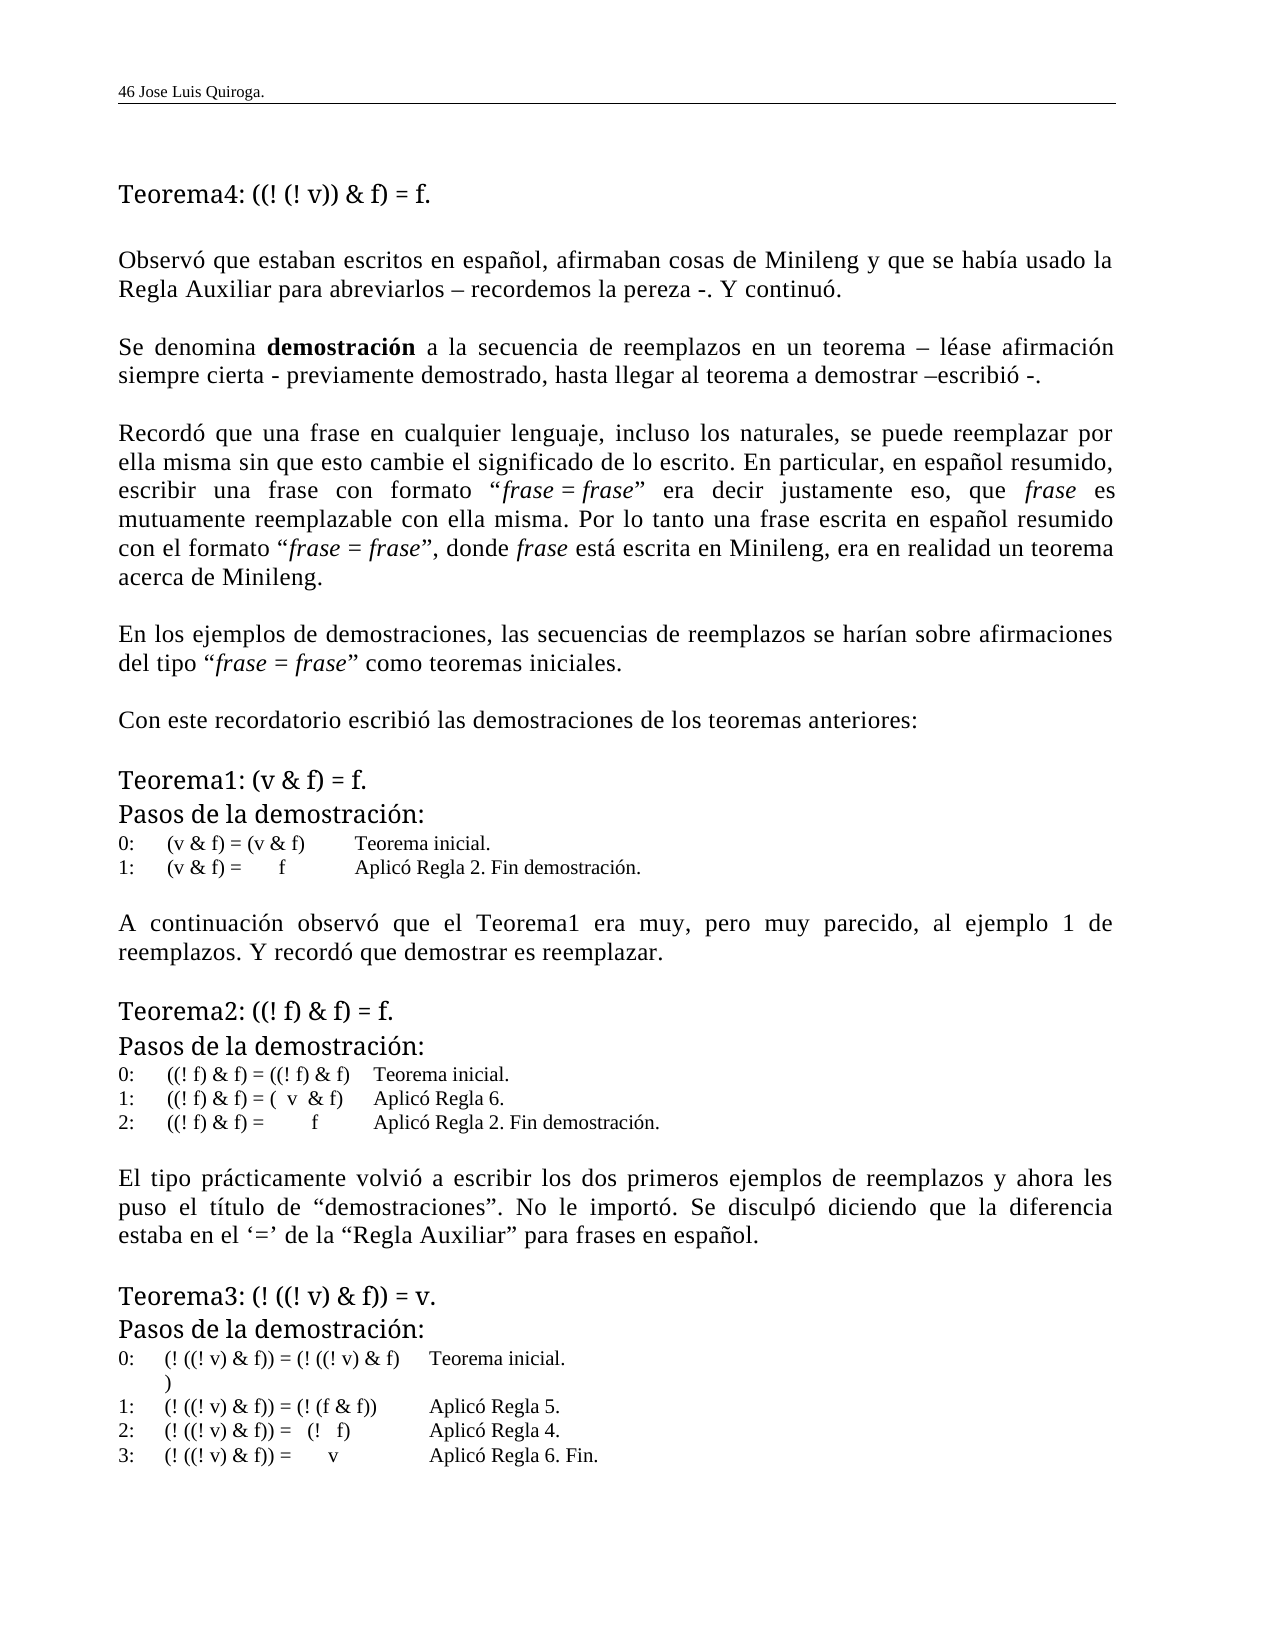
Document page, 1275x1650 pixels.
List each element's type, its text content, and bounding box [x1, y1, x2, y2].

text Teorema2: ((! f) & f) = f. [118, 994, 1116, 1028]
table_cell 2: [107, 1419, 153, 1442]
table_cell ((! f) & f) = ( v & f) [156, 1086, 362, 1110]
table_cell 3: [107, 1443, 153, 1467]
table_cell Aplicó Regla 6. Fin. [418, 1443, 681, 1467]
text Se denomina demostración a la secuencia de reemplazos en un teorema – léase afirmación siempre cierta - previamente demostrado, hasta llegar al teorema a demostrar –escribió -. [118, 332, 1116, 389]
table_cell Aplicó Regla 2. Fin demostración. [362, 1110, 681, 1134]
table_cell Aplicó Regla 5. [418, 1394, 681, 1418]
table_cell Aplicó Regla 6. [362, 1086, 681, 1110]
table_header Teorema inicial. [343, 831, 662, 855]
table_header (! ((! v) & f)) = (! ((! v) & f)) [153, 1346, 418, 1394]
table_cell 1: [107, 1394, 153, 1418]
table_cell 1: [107, 1086, 156, 1110]
table_cell ((! f) & f) = f [156, 1110, 362, 1134]
table_header ((! f) & f) = ((! f) & f) [156, 1062, 362, 1086]
text Pasos de la demostración: [118, 1312, 1116, 1346]
text Pasos de la demostración: [118, 1028, 1116, 1062]
table_header 0: [107, 1062, 156, 1086]
text Teorema4: ((! (! v)) & f) = f. [118, 177, 1116, 211]
text A continuación observó que el Teorema1 era muy, pero muy parecido, al ejemplo 1 de reemplazos. Y recordó que demostrar es reemplazar. [118, 908, 1116, 965]
table_cell Aplicó Regla 4. [418, 1419, 681, 1442]
text Teorema1: (v & f) = f. [118, 763, 1116, 797]
table_header Teorema inicial. [362, 1062, 681, 1086]
table_header Teorema inicial. [418, 1346, 681, 1394]
table_header (v & f) = (v & f) [156, 831, 343, 855]
table_cell Aplicó Regla 2. Fin demostración. [343, 855, 662, 879]
table_cell 1: [107, 855, 156, 879]
table_header 0: [107, 1346, 153, 1394]
text En los ejemplos de demostraciones, las secuencias de reemplazos se harían sobre afirmaciones del tipo “frase = frase” como teoremas iniciales. [118, 619, 1116, 677]
text Recordó que una frase en cualquier lenguaje, incluso los naturales, se puede reemplazar por ella misma sin que esto cambie el significado de lo escrito. En particular, en español resumido, escribir una frase con formato “frase = frase” era decir justamente eso, que frase es mutuamente reemplazable con ella misma. Por lo tanto una frase escrita en español resumido con el formato “frase = frase”, donde frase está escrita en Minileng, era en realidad un teorema acerca de Minileng. [118, 418, 1116, 590]
text Con este recordatorio escribió las demostraciones de los teoremas anteriores: [118, 705, 1116, 734]
table_cell (! ((! v) & f)) = (! (f & f)) [153, 1394, 418, 1418]
text El tipo prácticamente volvió a escribir los dos primeros ejemplos de reemplazos y ahora les puso el título de “demostraciones”. No le importó. Se disculpó diciendo que la diferencia estaba en el ‘=’ de la “Regla Auxiliar” para frases en español. [118, 1163, 1116, 1249]
text Teorema3: (! ((! v) & f)) = v. [118, 1278, 1116, 1312]
table_cell (v & f) = f [156, 855, 343, 879]
table_cell 2: [107, 1110, 156, 1134]
text Observó que estaban escritos en español, afirmaban cosas de Minileng y que se había usado la Regla Auxiliar para abreviarlos – recordemos la pereza -. Y continuó. [118, 245, 1116, 303]
text Pasos de la demostración: [118, 797, 1116, 831]
table_cell (! ((! v) & f)) = (! f) [153, 1419, 418, 1442]
table_header 0: [107, 831, 156, 855]
table_cell (! ((! v) & f)) = v [153, 1443, 418, 1467]
